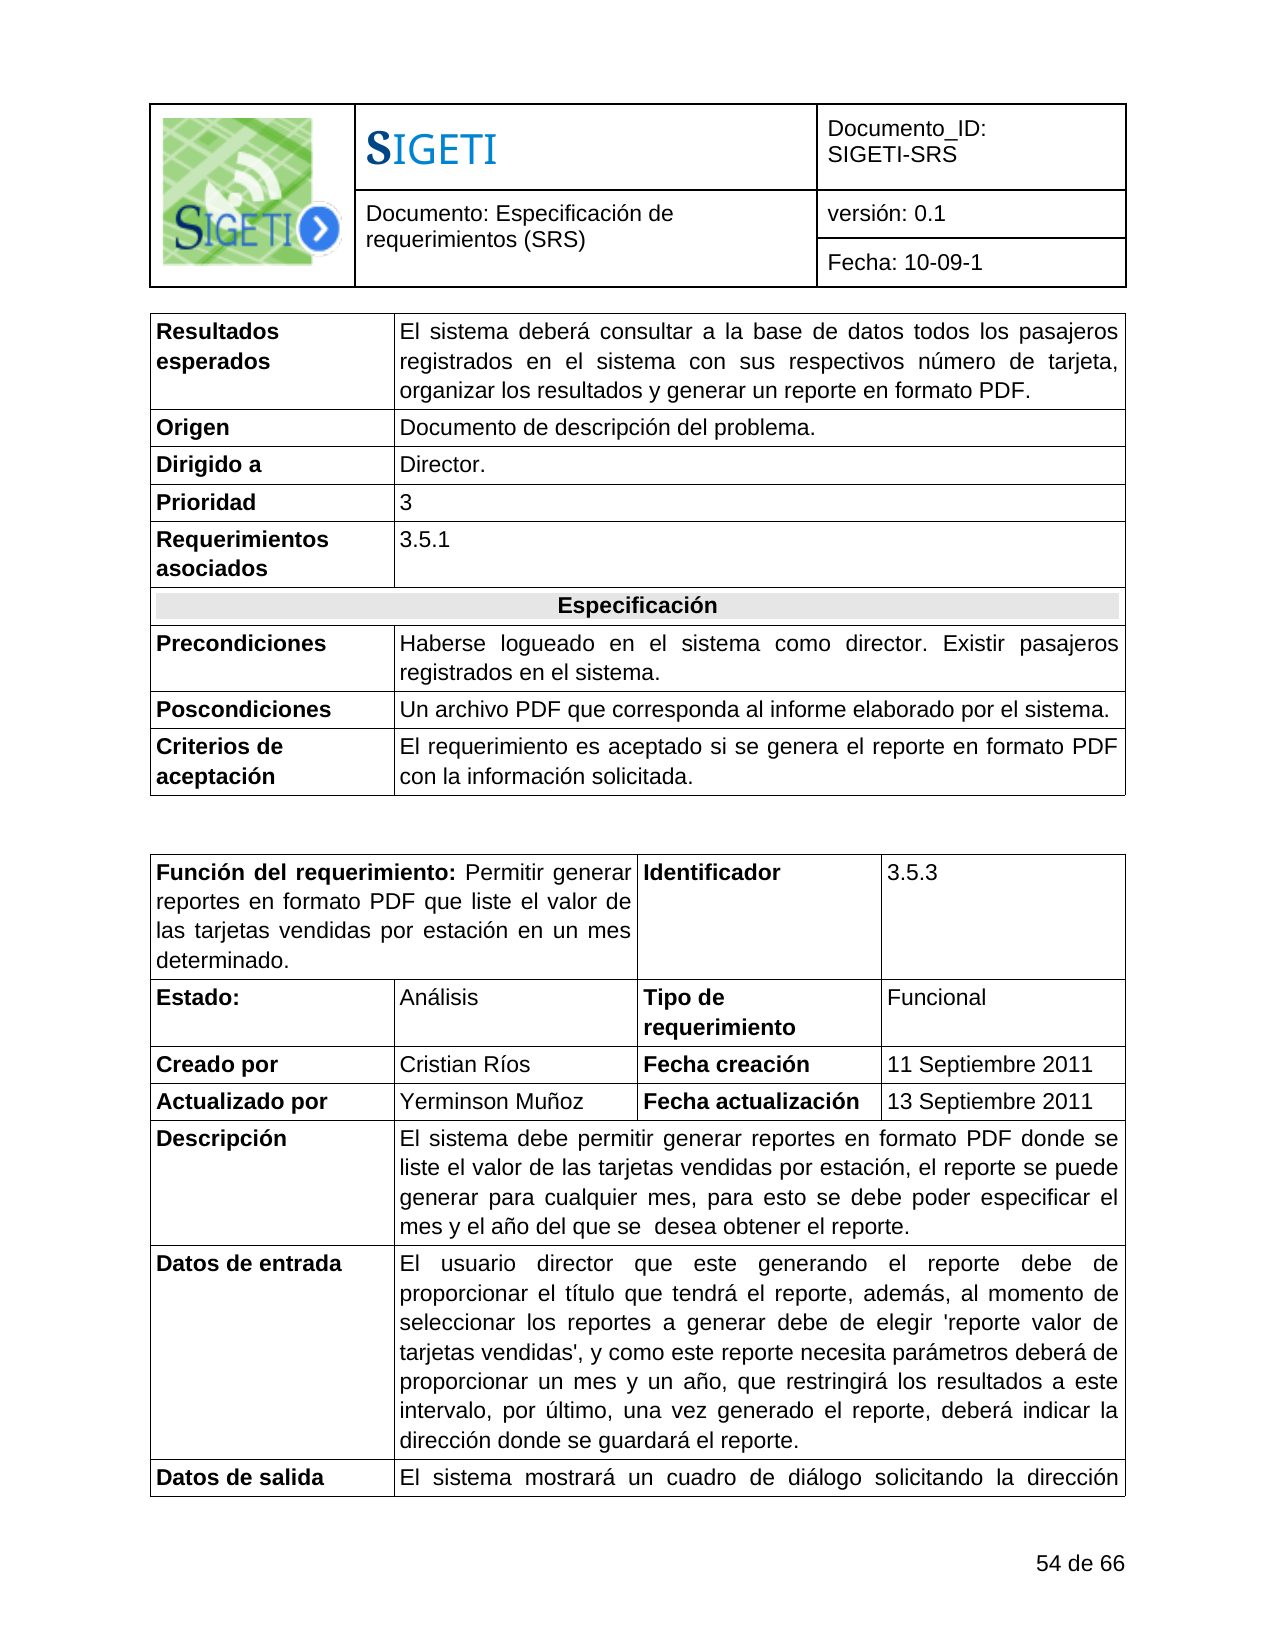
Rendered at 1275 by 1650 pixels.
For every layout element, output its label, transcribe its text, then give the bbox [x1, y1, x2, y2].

table_cell El usuario director que este generando el reporte debe de proporcionar el título que tendrá el reporte, además, al momento de seleccionar los reportes a generar debe de elegir 'reporte valor de tarjetas vendidas', y como este reporte necesita parámetros deberá de proporcionar un mes y un año, que restringirá los resultados a este intervalo, por último, una vez generado el reporte, deberá indicar la dirección donde se guardará el reporte. [395, 1246, 1125, 1459]
table_cell Prioridad [151, 485, 394, 521]
table_cell Especificación [151, 588, 1125, 624]
table_cell Análisis [395, 980, 637, 1046]
table_cell Funcional [882, 980, 1125, 1046]
table_cell Actualizado por [151, 1084, 394, 1120]
table_cell Resultados esperados [151, 314, 394, 409]
table_cell 3.5.1 [395, 522, 1125, 587]
table_cell Datos de salida [151, 1460, 394, 1496]
table_cell El requerimiento es aceptado si se genera el reporte en formato PDF con la información solicitada. [395, 729, 1125, 795]
table_header Función del requerimiento: Permitir generar reportes en formato PDF que liste el valor de las tarjetas vendidas por estación en un mes determinado. [151, 855, 637, 979]
table_cell Criterios de aceptación [151, 729, 394, 795]
table_cell Poscondiciones [151, 692, 394, 728]
picture [162, 118, 343, 266]
table_cell Dirigido a [151, 447, 394, 483]
table_cell Yerminson Muñoz [395, 1084, 637, 1120]
table_cell Estado: [151, 980, 394, 1046]
table_cell 3 [395, 485, 1125, 521]
table_cell Cristian Ríos [395, 1047, 637, 1083]
table_cell El sistema deberá consultar a la base de datos todos los pasajeros registrados en el sistema con sus respectivos número de tarjeta, organizar los resultados y generar un reporte en formato PDF. [395, 314, 1125, 409]
table_cell Haberse logueado en el sistema como director. Existir pasajeros registrados en el sistema. [395, 626, 1125, 691]
table_cell Fecha creación [638, 1047, 881, 1083]
table_cell 13 Septiembre 2011 [882, 1084, 1125, 1120]
table_cell Director. [395, 447, 1125, 483]
table_cell Un archivo PDF que corresponda al informe elaborado por el sistema. [395, 692, 1125, 728]
table_cell Fecha actualización [638, 1084, 881, 1120]
table_cell Documento de descripción del problema. [395, 410, 1125, 446]
table_cell Origen [151, 410, 394, 446]
table_cell Requerimientos asociados [151, 522, 394, 587]
table_cell Creado por [151, 1047, 394, 1083]
table_cell Tipo de requerimiento [638, 980, 881, 1046]
table_cell Datos de entrada [151, 1246, 394, 1459]
table_cell El sistema debe permitir generar reportes en formato PDF donde se liste el valor de las tarjetas vendidas por estación, el reporte se puede generar para cualquier mes, para esto se debe poder especificar el mes y el año del que se desea obtener el reporte. [395, 1121, 1125, 1245]
table_cell 11 Septiembre 2011 [882, 1047, 1125, 1083]
table_header Identificador [638, 855, 881, 979]
table_header 3.5.3 [882, 855, 1125, 979]
table_cell Descripción [151, 1121, 394, 1245]
table_cell El sistema mostrará un cuadro de diálogo solicitando la dirección [395, 1460, 1125, 1496]
table_cell Precondiciones [151, 626, 394, 691]
